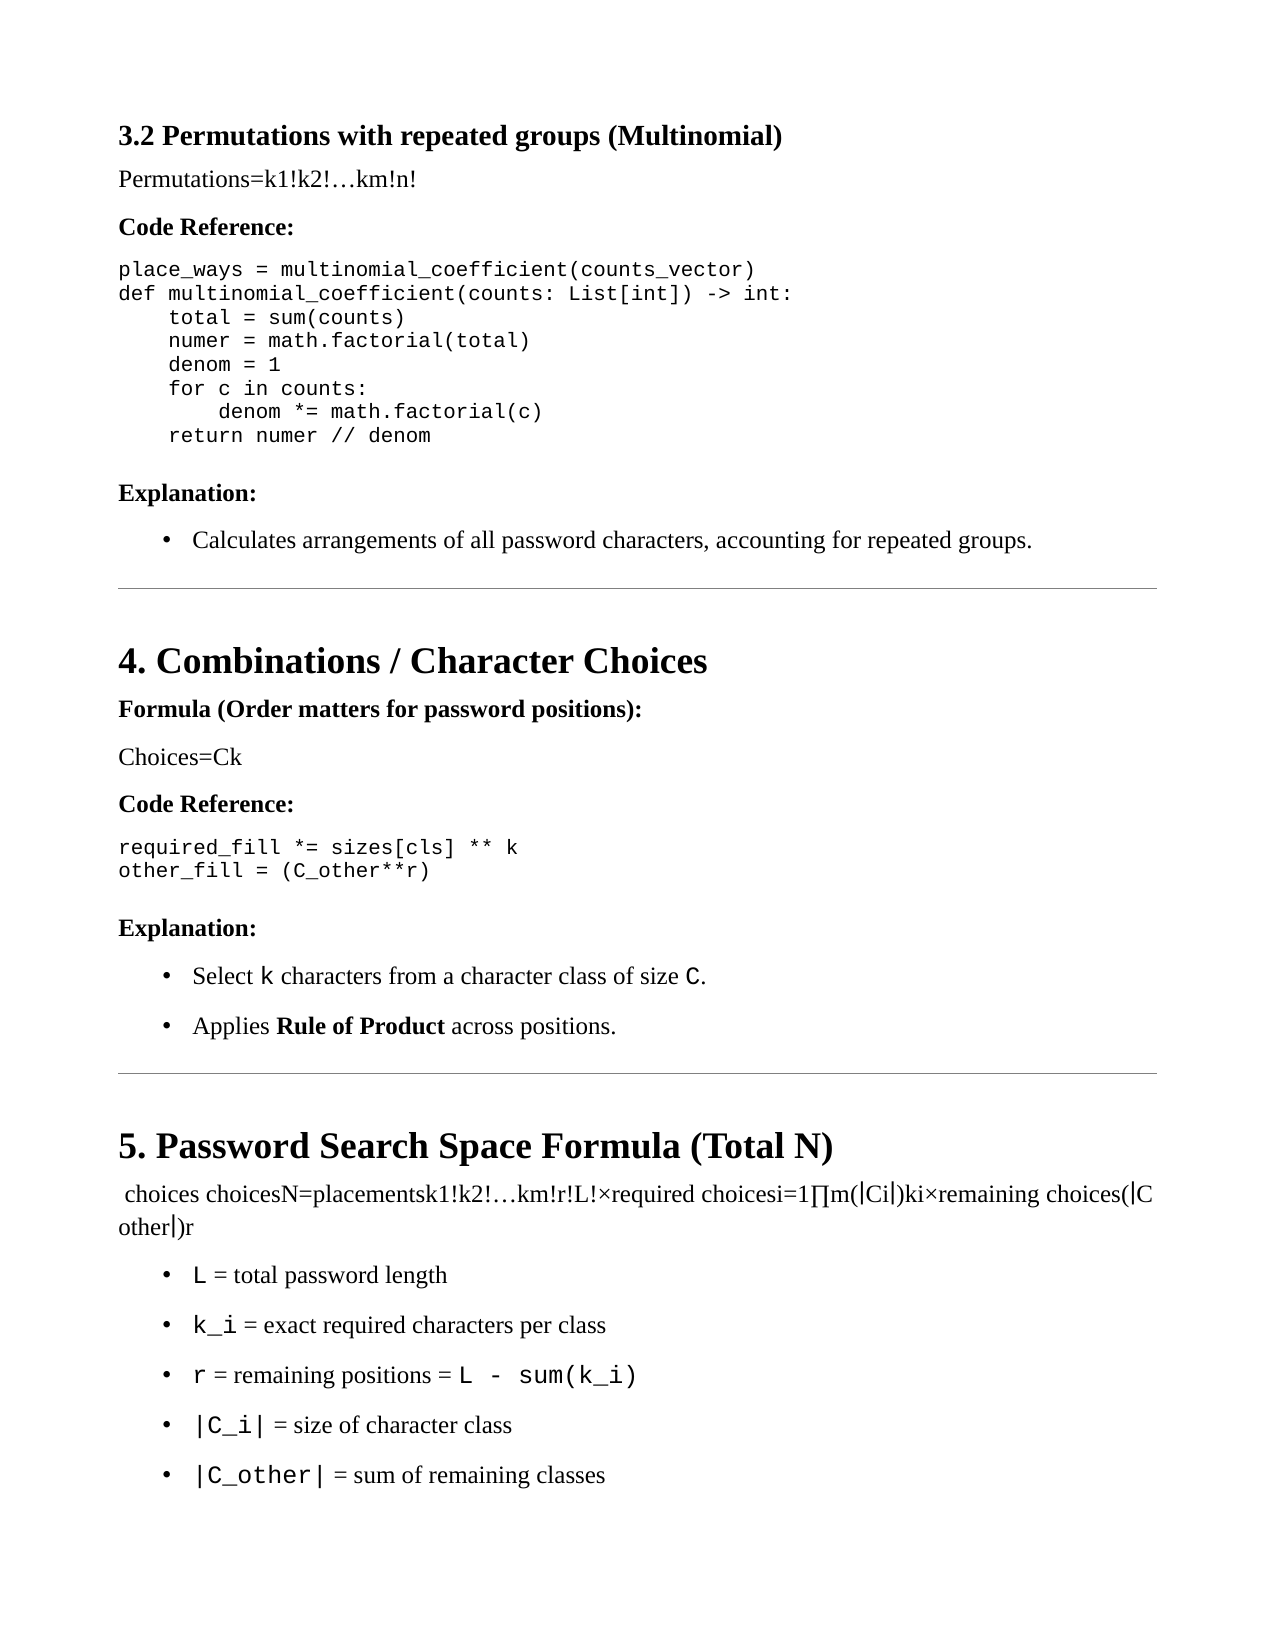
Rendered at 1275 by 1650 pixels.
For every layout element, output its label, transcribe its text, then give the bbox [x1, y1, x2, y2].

text return numer // denom [118, 425, 1157, 448]
list r = remaining positions = L - sum(k_i) [162, 1360, 1157, 1391]
list Calculates arrangements of all password characters, accounting for repeated groups. [162, 526, 1157, 554]
text Code Reference: [118, 212, 1157, 241]
text Explanation: [118, 913, 1157, 942]
text other_fill = (C_other**r) [118, 860, 1157, 884]
text denom *= math.factorial(c) [118, 401, 1157, 425]
text for c in counts: [118, 378, 1157, 401]
list L = total password length [162, 1260, 1157, 1291]
text required_fill *= sizes[cls] ** k [118, 837, 1157, 860]
subtitle 3.2 Permutations with repeated groups (Multinomial) [118, 118, 1157, 152]
list |C_i| = size of character class [162, 1410, 1157, 1441]
text choices choicesN=placementsk1​!k2​!…km​!r!L!​​​×required choicesi=1∏m​(∣Ci​∣)ki​​​×remaining choices(∣Cother​∣)r​​ [118, 1179, 1157, 1241]
text Permutations=k1​!k2​!…km​!n!​ [118, 164, 1157, 193]
text Formula (Order matters for password positions): [118, 694, 1157, 723]
text Explanation: [118, 478, 1157, 507]
text numer = math.factorial(total) [118, 330, 1157, 354]
list k_i = exact required characters per class [162, 1310, 1157, 1341]
text def multinomial_coefficient(counts: List[int]) -> int: [118, 283, 1157, 307]
text denom = 1 [118, 354, 1157, 378]
list Select k characters from a character class of size C. [162, 961, 1157, 992]
list Applies Rule of Product across positions. [162, 1011, 1157, 1040]
text place_ways = multinomial_coefficient(counts_vector) [118, 259, 1157, 283]
text Choices=Ck [118, 742, 1157, 770]
text total = sum(counts) [118, 307, 1157, 330]
text Code Reference: [118, 789, 1157, 818]
subtitle 4. Combinations / Character Choices [118, 638, 1157, 681]
subtitle 5. Password Search Space Formula (Total N) [118, 1124, 1157, 1167]
list |C_other| = sum of remaining classes [162, 1460, 1157, 1491]
